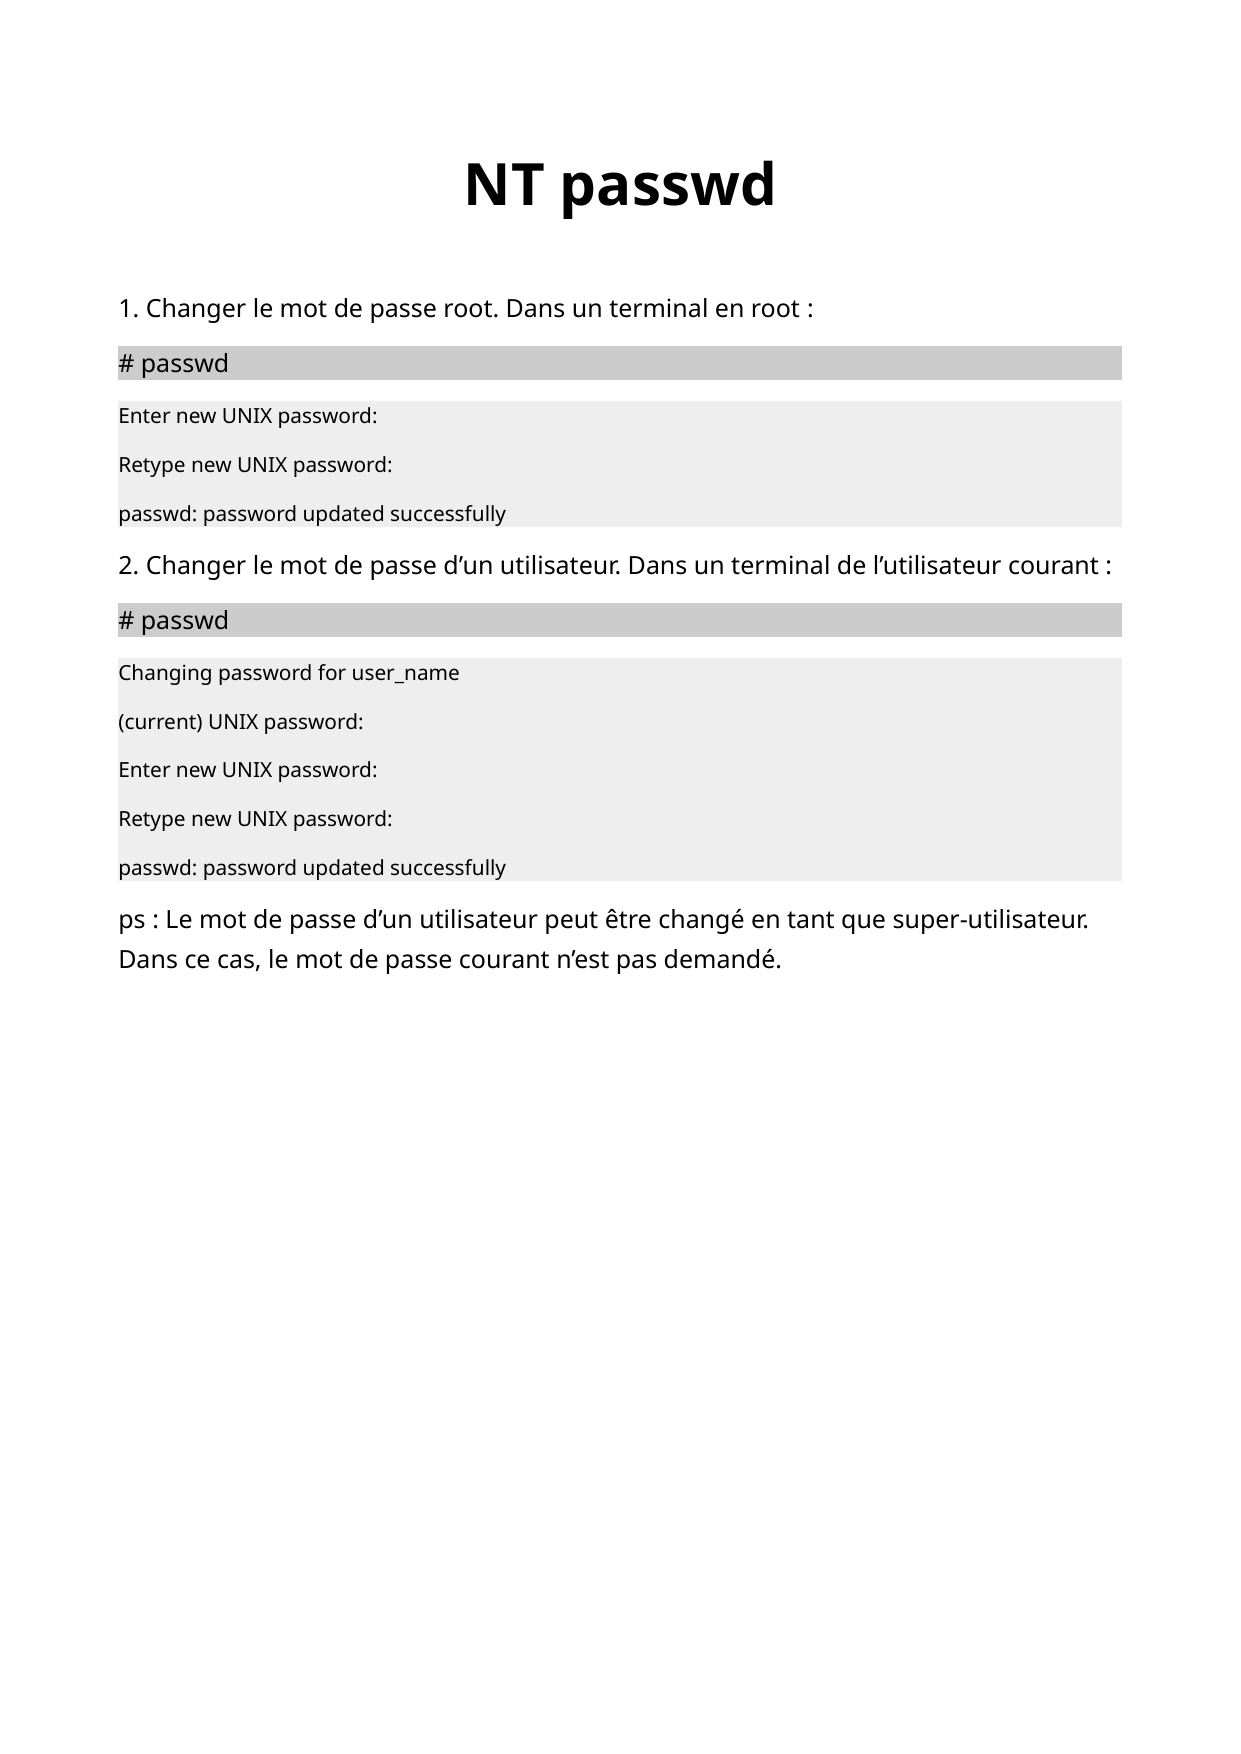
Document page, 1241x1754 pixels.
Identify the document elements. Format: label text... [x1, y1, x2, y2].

text # passwd [229, 346, 1122, 380]
text ps : Le mot de passe d’un utilisateur peut être changé en tant que super-utilisateur. Dans ce cas, le mot de passe courant n’est pas demandé. [118, 901, 1122, 976]
text 2. Changer le mot de passe d’un utilisateur. Dans un terminal de l’utilisateur courant : [118, 547, 1122, 581]
text # passwd [229, 603, 1122, 637]
text Enter new UNIX password: [118, 401, 1122, 430]
text passwd: password updated successfully [118, 853, 1122, 881]
text 1. Changer le mot de passe root. Dans un terminal en root : [118, 291, 1122, 324]
text (current) UNIX password: [118, 707, 1122, 735]
text Enter new UNIX password: [118, 755, 1122, 784]
title NT passwd [118, 143, 1122, 223]
text Retype new UNIX password: [118, 450, 1122, 478]
text Retype new UNIX password: [118, 804, 1122, 832]
text Changing password for user_name [118, 658, 1122, 687]
text passwd: password updated successfully [118, 499, 1122, 527]
